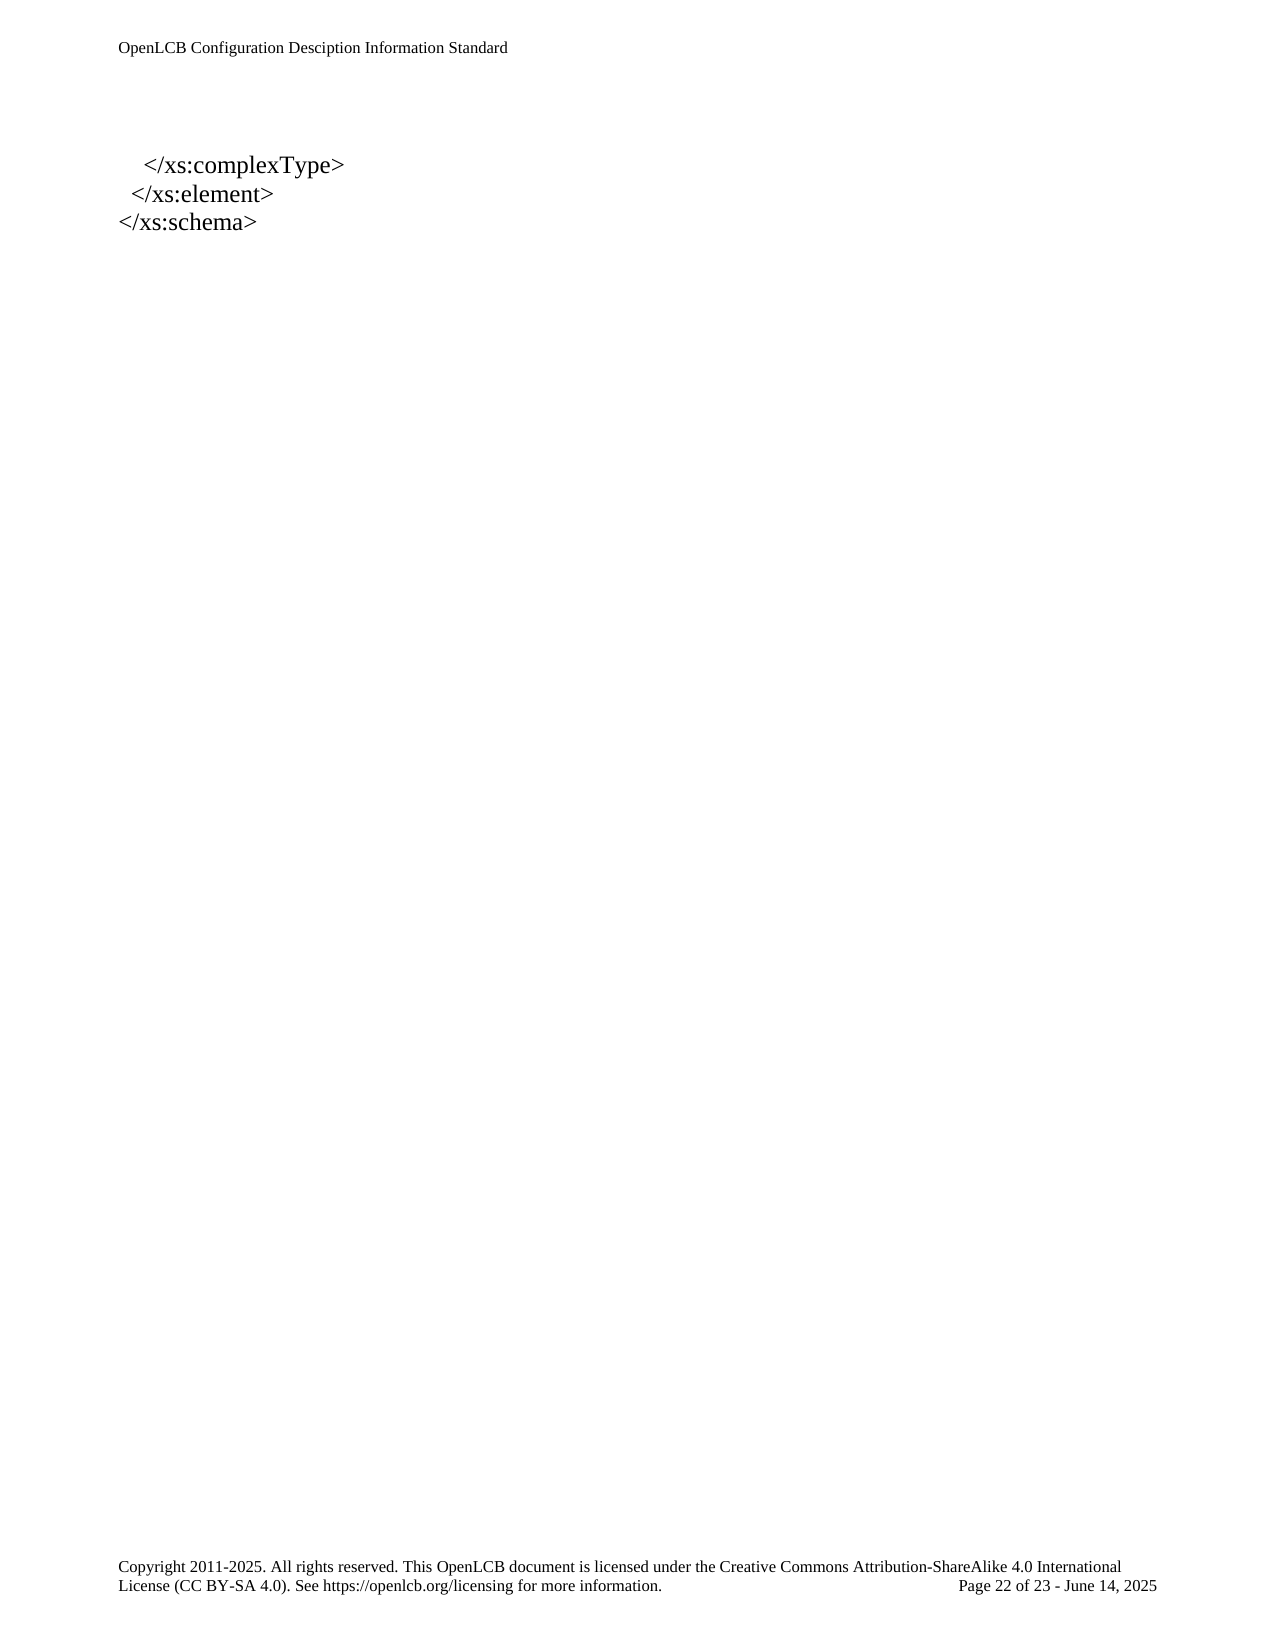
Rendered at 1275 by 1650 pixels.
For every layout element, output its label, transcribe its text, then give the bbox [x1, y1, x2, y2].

text </xs:element> [118, 179, 1157, 207]
text </xs:complexType> [118, 150, 1157, 179]
text </xs:schema> [118, 207, 1157, 236]
